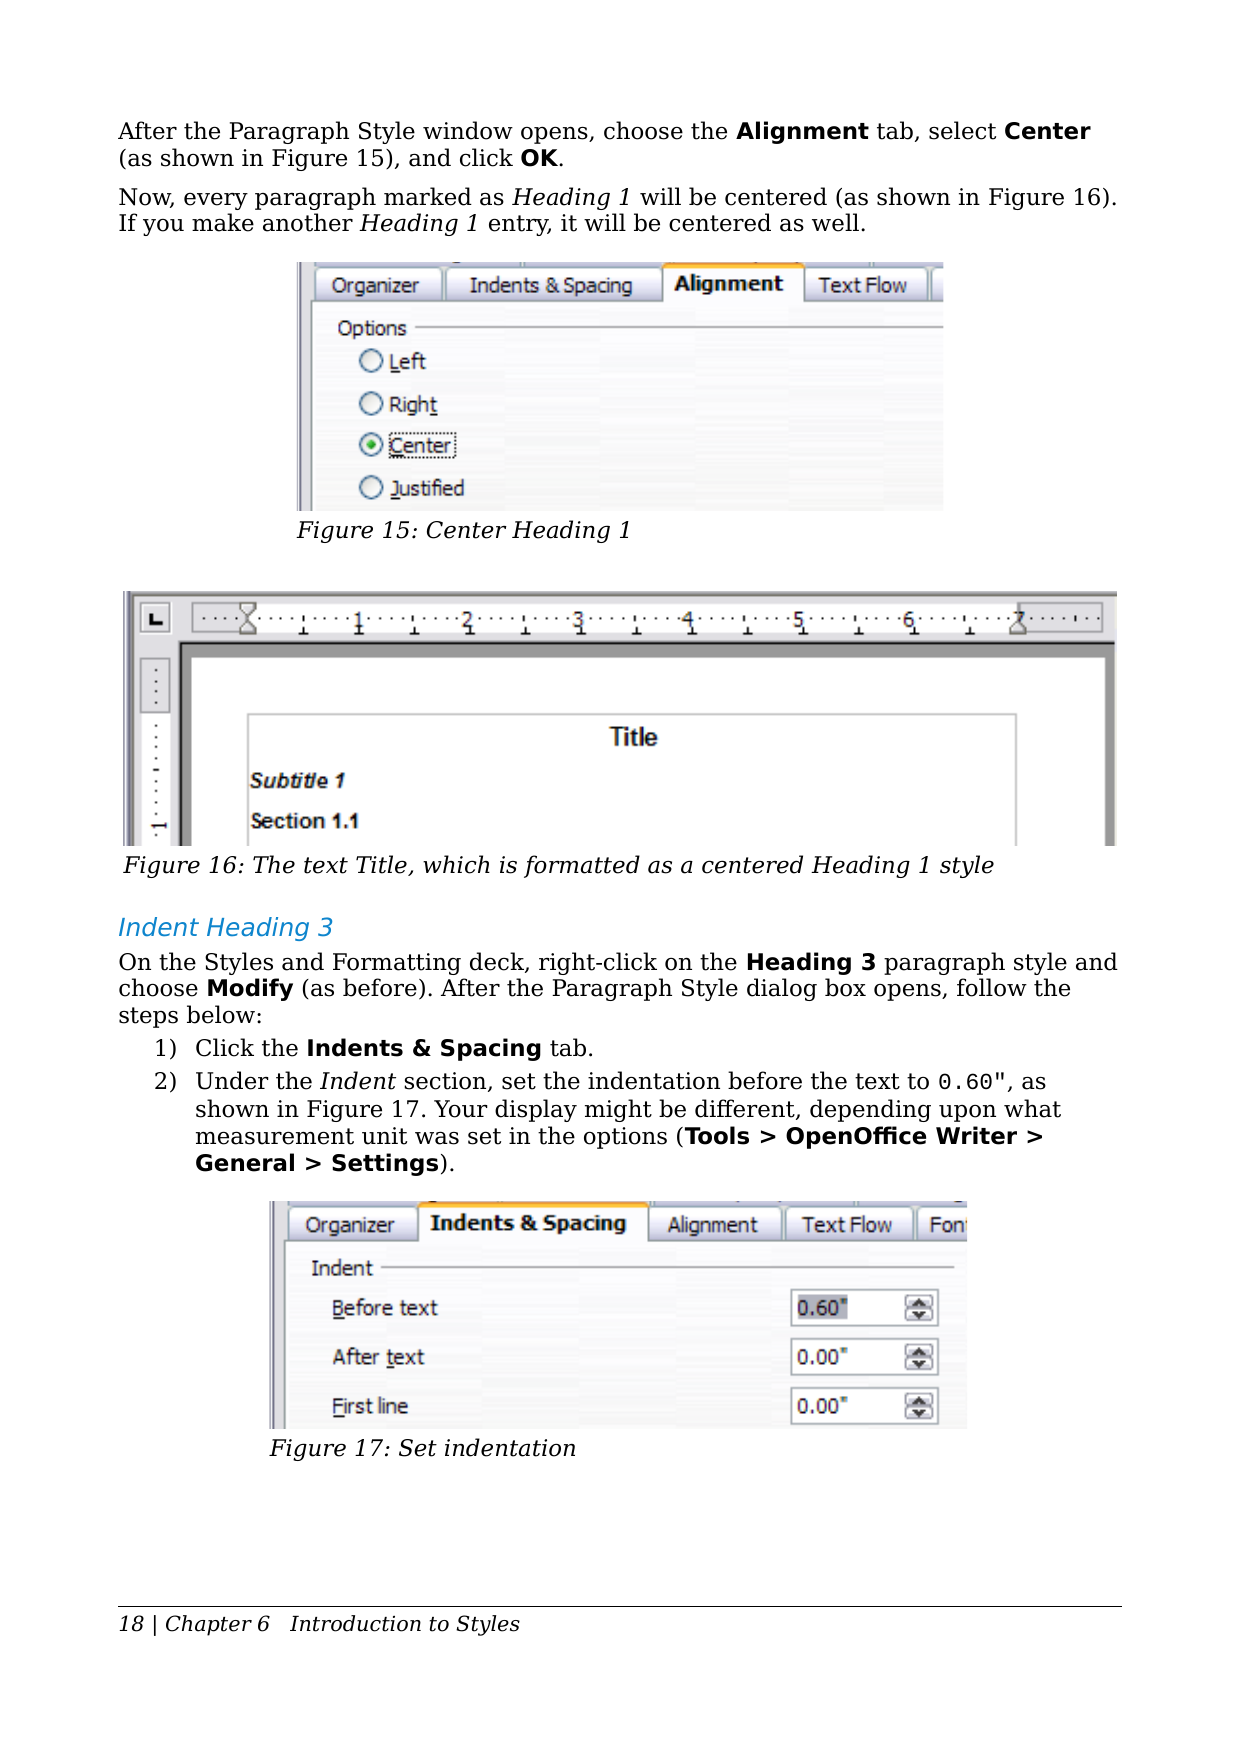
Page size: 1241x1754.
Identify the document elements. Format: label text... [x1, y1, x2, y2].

text Now, every paragraph marked as Heading 1 will be centered (as shown in Figure 16). If you make another Heading 1 entry, it will be centered as well. [118, 184, 1122, 237]
subtitle Indent Heading 3 [118, 913, 1122, 942]
text Figure 17: Set indentation [269, 1436, 971, 1462]
picture [123, 591, 1117, 846]
picture [296, 262, 944, 511]
text Figure 15: Center Heading 1 [297, 517, 943, 544]
text After the Paragraph Style window opens, choose the Alignment tab, select Center (as shown in Figure 15), and click OK. [118, 118, 1122, 171]
list Click the Indents & Spacing tab. [177, 1035, 1122, 1062]
list Under the Indent section, set the indentation before the text to 0.60", as shown in Figure 17. Your display might be different, depending upon what measurement unit was set in the options (Tools > OpenOffice Writer > General > Settings). [177, 1068, 1122, 1176]
text Figure 16: The text Title, which is formatted as a centered Heading 1 style [123, 852, 1117, 879]
picture [269, 1201, 968, 1429]
list On the Styles and Formatting deck, right-click on the Heading 3 paragraph style and choose Modify (as before). After the Paragraph Style dialog box opens, follow the steps below: [118, 949, 1122, 1029]
